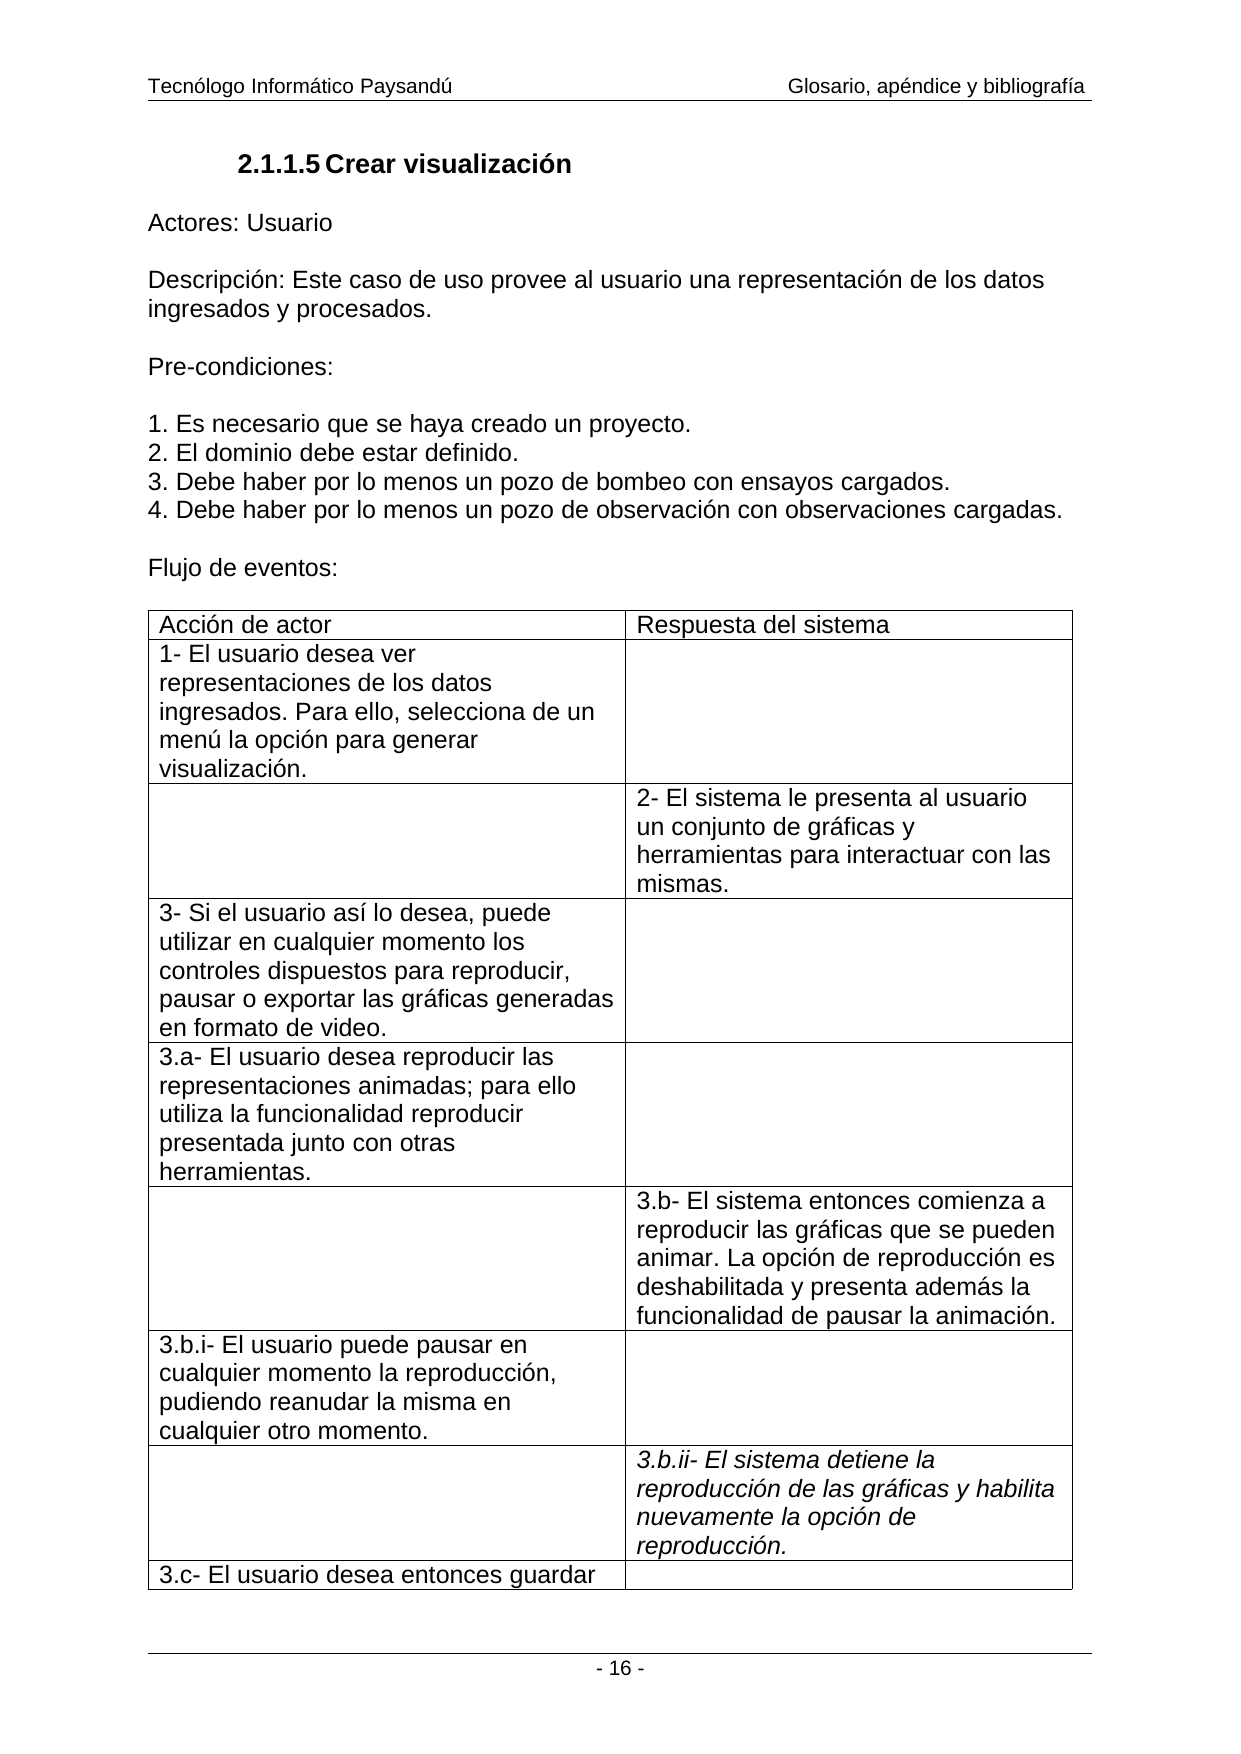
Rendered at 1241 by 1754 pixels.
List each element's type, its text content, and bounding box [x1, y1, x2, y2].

text 2. El dominio debe estar definido. [148, 438, 1092, 466]
table_cell 3.b.i- El usuario puede pausar en cualquier momento la reproducción, pudiendo reanudar la misma en cualquier otro momento. [149, 1331, 625, 1445]
text 4. Debe haber por lo menos un pozo de observación con observaciones cargadas. [148, 495, 1092, 524]
table_cell [149, 1446, 625, 1560]
table_cell 2- El sistema le presenta al usuario un conjunto de gráficas y herramientas para interactuar con las mismas. [626, 784, 1072, 898]
table_cell [626, 1331, 1072, 1445]
table_cell 3.b.ii- El sistema detiene la reproducción de las gráficas y habilita nuevamente la opción de reproducción. [626, 1446, 1072, 1560]
table_header Respuesta del sistema [626, 611, 1072, 639]
table_cell [149, 784, 625, 898]
table_cell 3.c- El usuario desea entonces guardar [149, 1561, 625, 1589]
table_cell 3- Si el usuario así lo desea, puede utilizar en cualquier momento los controles dispuestos para reproducir, pausar o exportar las gráficas generadas en formato de video. [149, 899, 625, 1042]
table_cell [149, 1187, 625, 1329]
text Descripción: Este caso de uso provee al usuario una representación de los datos ingresados y procesados. [148, 265, 1092, 323]
text 1. Es necesario que se haya creado un proyecto. [148, 409, 1092, 438]
table_header Acción de actor [149, 611, 625, 639]
text Flujo de eventos: [148, 553, 1092, 581]
table_cell [626, 1043, 1072, 1186]
table_cell 1- El usuario desea ver representaciones de los datos ingresados. Para ello, selecciona de un menú la opción para generar visualización. [149, 640, 625, 783]
table_cell 3.b- El sistema entonces comienza a reproducir las gráficas que se pueden animar. La opción de reproducción es deshabilitada y presenta además la funcionalidad de pausar la animación. [626, 1187, 1072, 1329]
text Pre-condiciones: [148, 351, 1092, 380]
subtitle Crear visualización [237, 148, 1092, 179]
table_cell [626, 899, 1072, 1042]
table_cell [626, 1561, 1072, 1589]
text Actores: Usuario [148, 208, 1092, 236]
table_cell 3.a- El usuario desea reproducir las representaciones animadas; para ello utiliza la funcionalidad reproducir presentada junto con otras herramientas. [149, 1043, 625, 1186]
text 3. Debe haber por lo menos un pozo de bombeo con ensayos cargados. [148, 466, 1092, 495]
table_cell [626, 640, 1072, 783]
